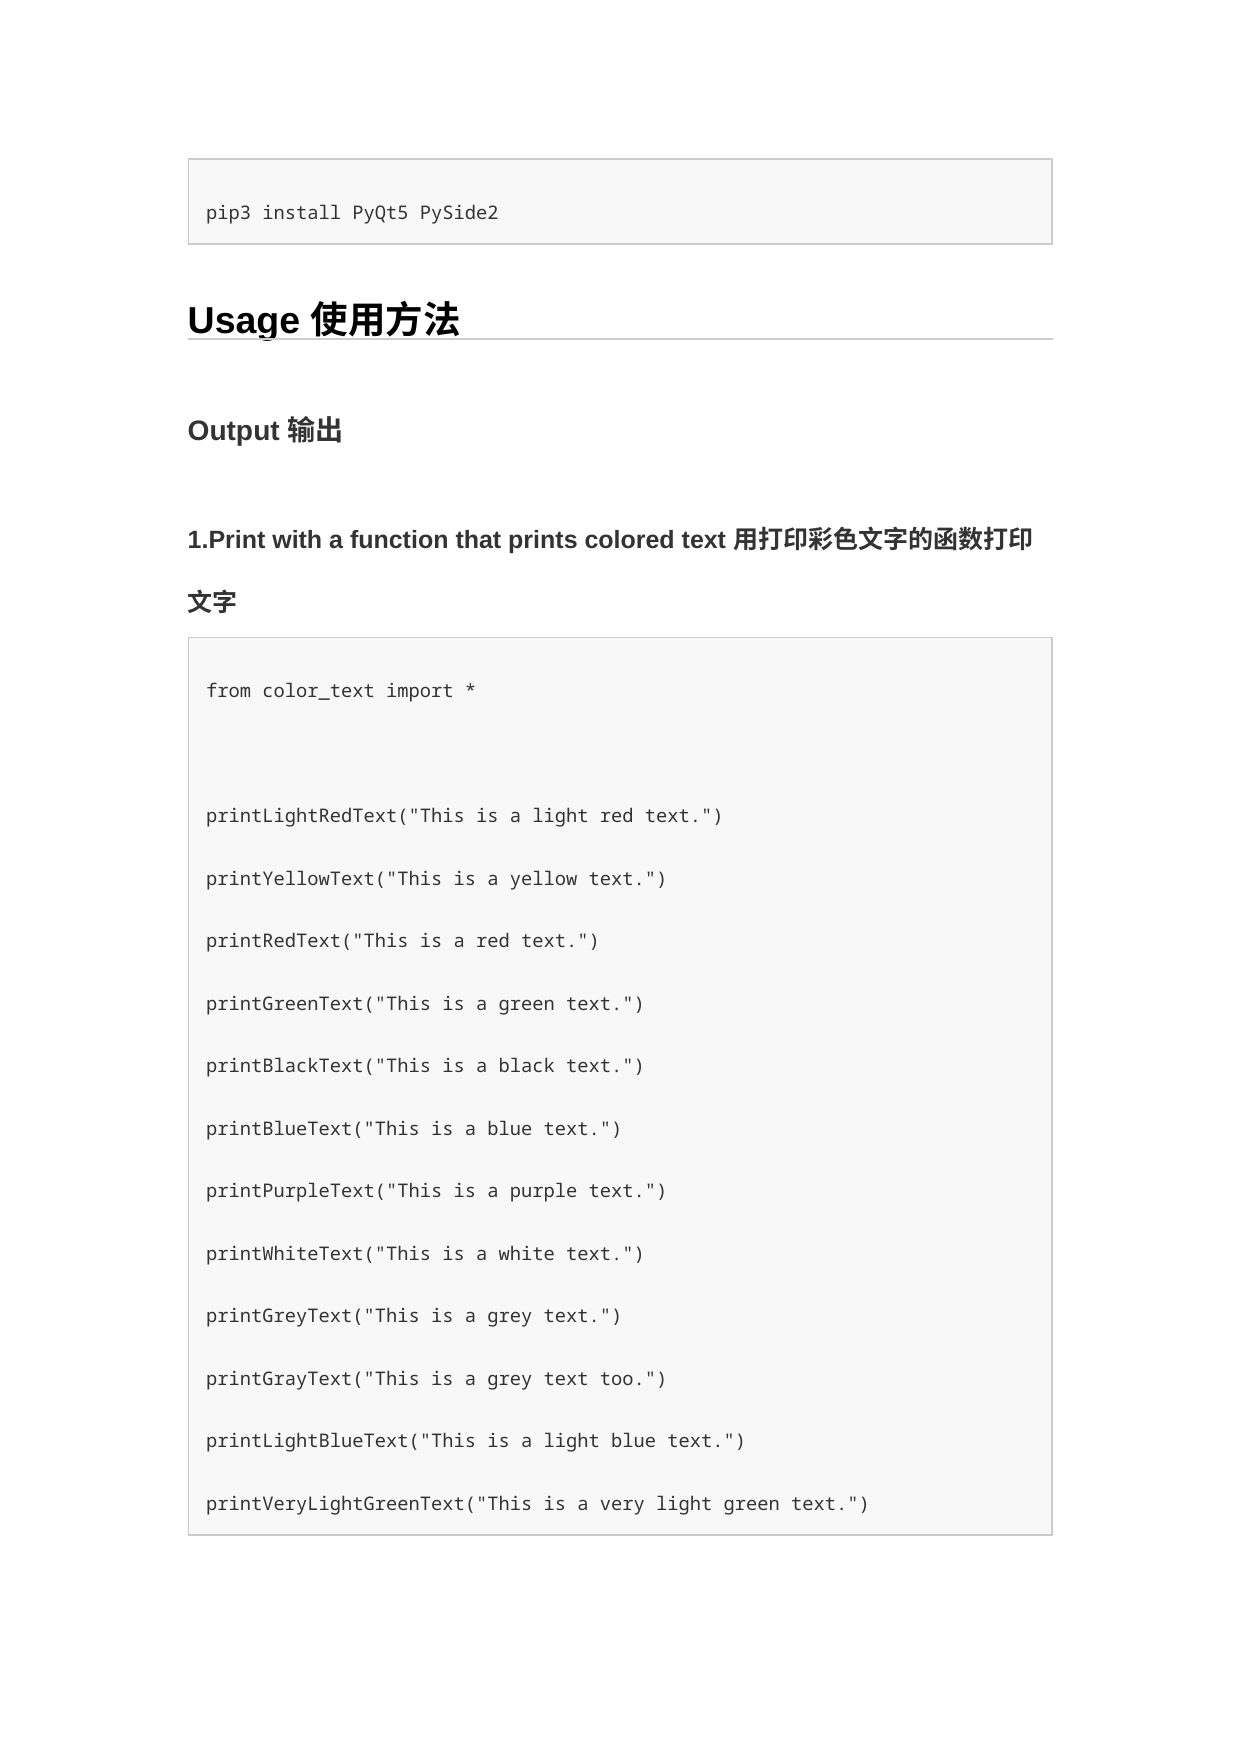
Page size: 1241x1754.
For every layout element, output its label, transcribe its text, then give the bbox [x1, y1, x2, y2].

text from color_text import * [189, 638, 1051, 699]
text printYellowText("This is a yellow text.") [189, 824, 1051, 887]
text printWhiteText("This is a white text.") [189, 1199, 1051, 1262]
text printGreenText("This is a green text.") [189, 949, 1051, 1012]
text printBlueText("This is a blue text.") [189, 1074, 1051, 1137]
text printLightRedText("This is a light red text.") [189, 762, 1051, 824]
text printLightBlueText("This is a light blue text.") [189, 1387, 1051, 1449]
text printGrayText("This is a grey text too.") [189, 1324, 1051, 1387]
subtitle Usage 使用方法 [187, 276, 1053, 340]
text printRedText("This is a red text.") [189, 887, 1051, 949]
text pip3 install PyQt5 PySide2 [189, 160, 1051, 243]
text printPurpleText("This is a purple text.") [189, 1137, 1051, 1199]
text printVeryLightGreenText("This is a very light green text.") [189, 1449, 1051, 1534]
subtitle Output 输出 [187, 387, 1053, 449]
text printGreyText("This is a grey text.") [189, 1262, 1051, 1324]
subtitle 1.Print with a function that prints colored text 用打印彩色文字的函数打印文字 [187, 496, 1053, 621]
text printBlackText("This is a black text.") [189, 1012, 1051, 1074]
